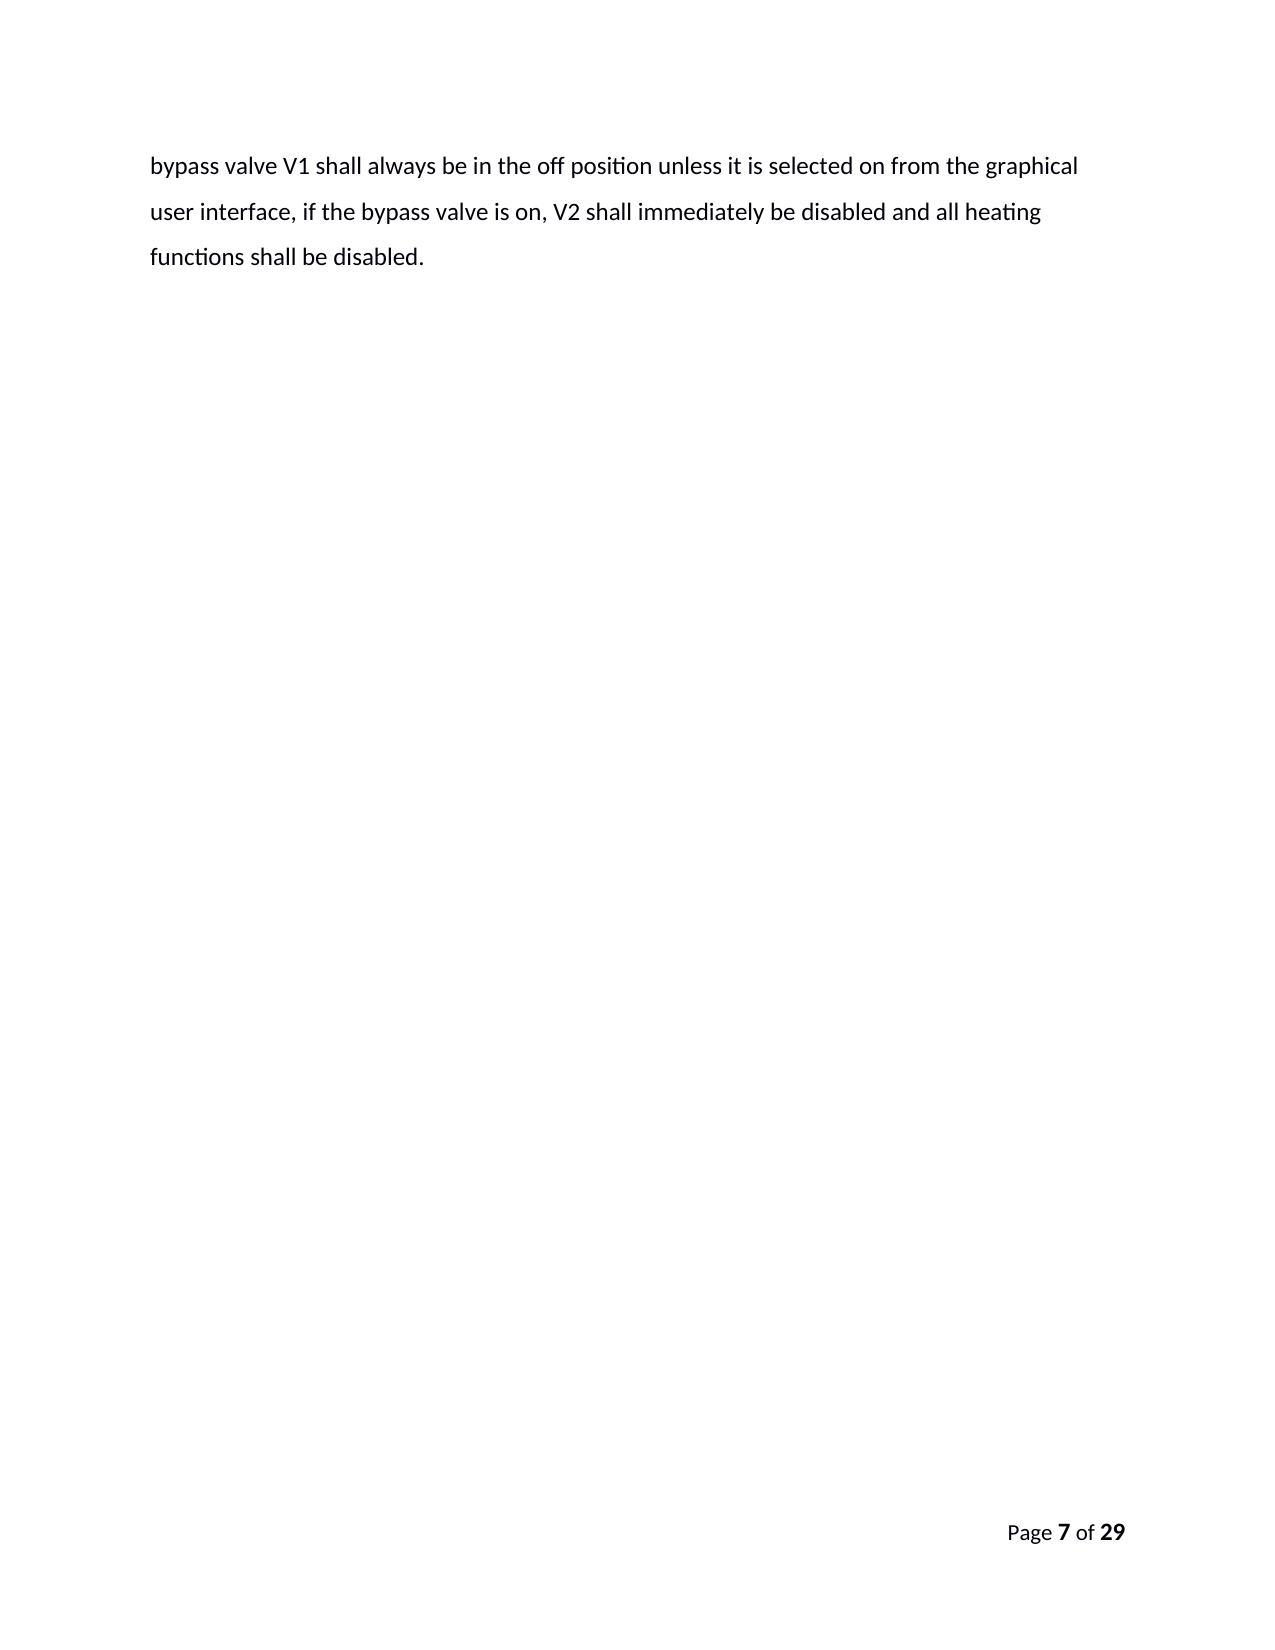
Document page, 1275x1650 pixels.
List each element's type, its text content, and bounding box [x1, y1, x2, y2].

text bypass valve V1 shall always be in the off position unless it is selected on from the graphical user interface, if the bypass valve is on, V2 shall immediately be disabled and all heating functions shall be disabled. [150, 150, 1125, 272]
